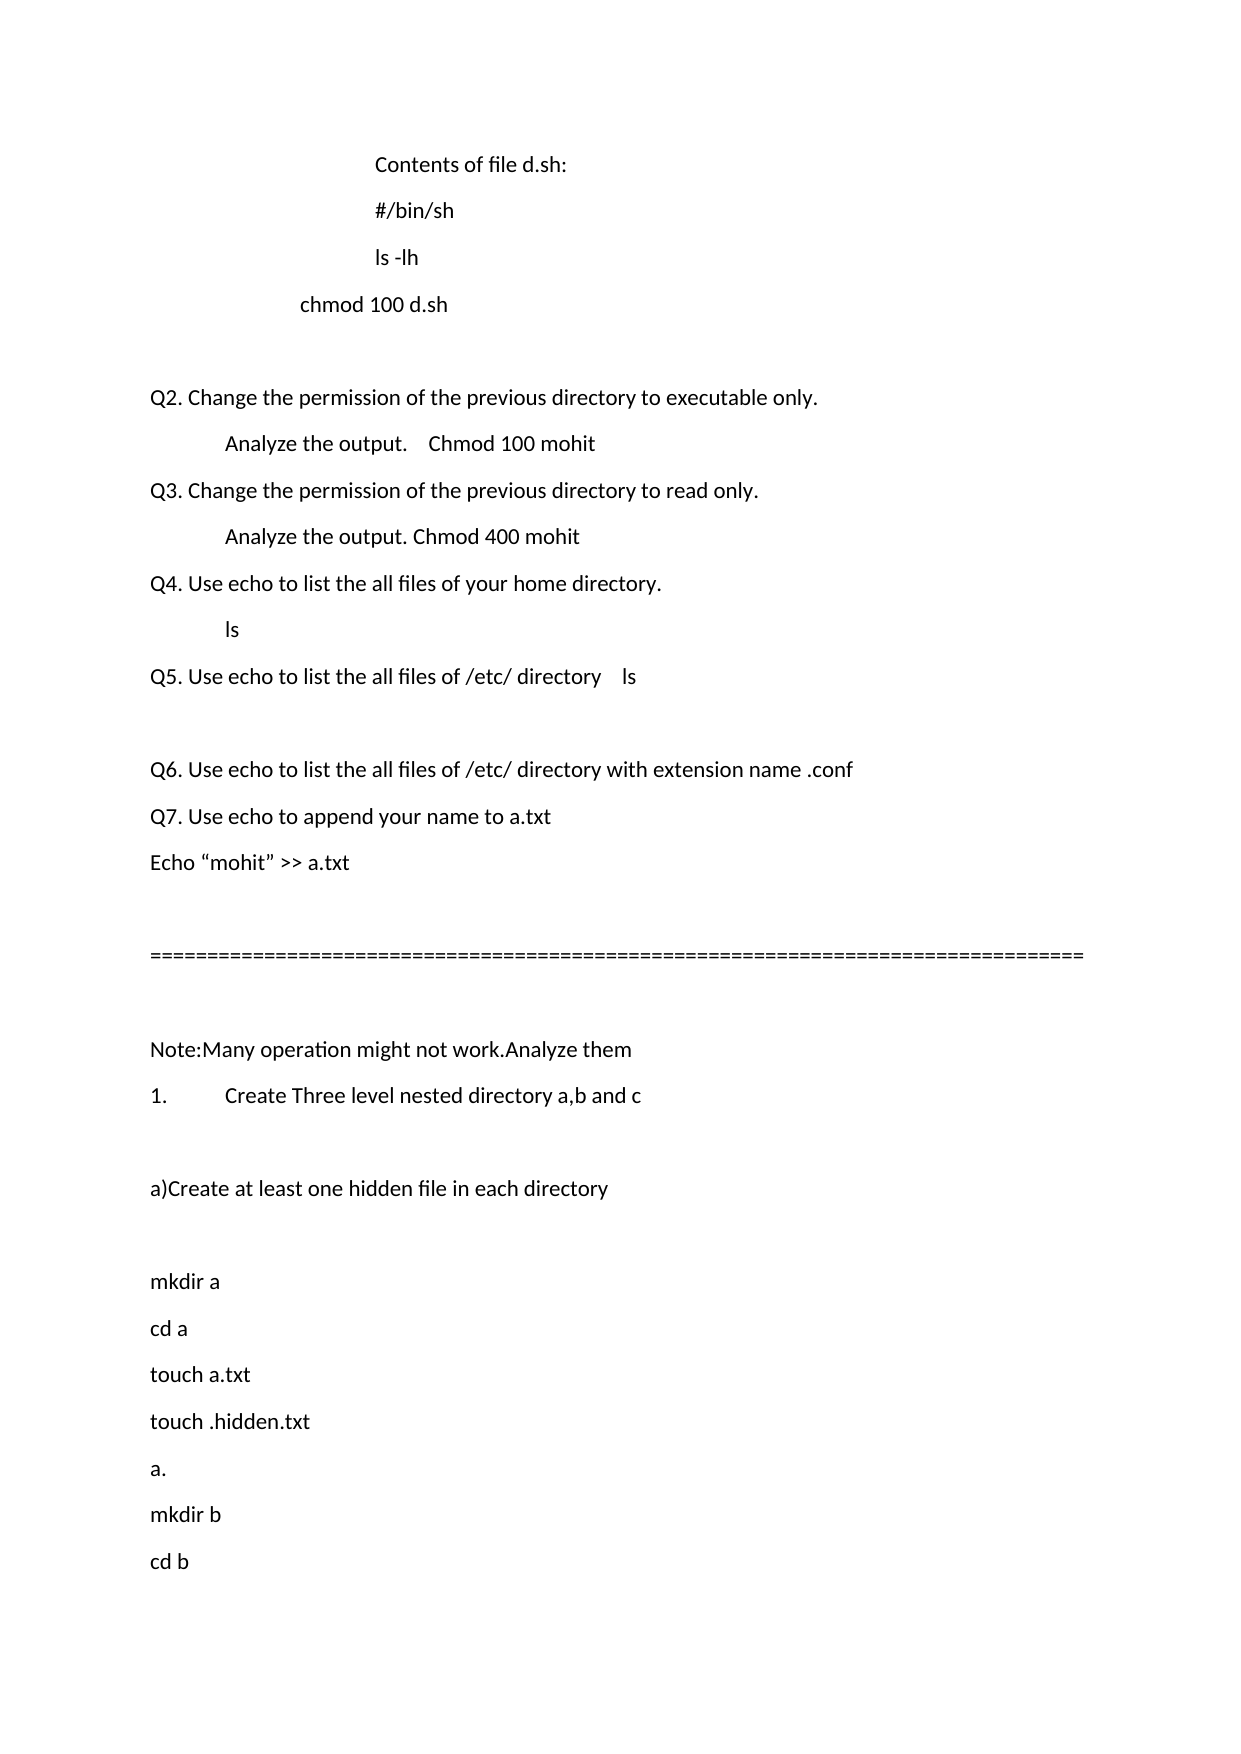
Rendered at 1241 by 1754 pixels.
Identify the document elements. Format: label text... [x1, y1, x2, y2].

text Q5. Use echo to list the all files of /etc/ directory ls [150, 662, 1090, 690]
text mkdir a [150, 1267, 1090, 1296]
text Contents of file d.sh: [150, 150, 1090, 178]
text Q7. Use echo to append your name to a.txt [150, 802, 1090, 830]
text Note:Many operation might not work.Analyze them [150, 1035, 1090, 1063]
text chmod 100 d.sh [150, 290, 1090, 318]
text Analyze the output. Chmod 400 mohit [150, 522, 1090, 551]
text Q4. Use echo to list the all files of your home directory. [150, 569, 1090, 597]
text a)Create at least one hidden file in each directory [150, 1174, 1090, 1202]
text touch a.txt [150, 1361, 1090, 1389]
text touch .hidden.txt [150, 1407, 1090, 1435]
text ================================================================================== [150, 942, 1090, 969]
text Echo “mohit” >> a.txt [150, 848, 1090, 876]
text Q6. Use echo to list the all files of /etc/ directory with extension name .conf [150, 755, 1090, 783]
text Analyze the output. Chmod 100 mohit [150, 429, 1090, 457]
text Q3. Change the permission of the previous directory to read only. [150, 476, 1090, 504]
text ls [150, 616, 1090, 644]
text cd b [150, 1547, 1090, 1575]
text #/bin/sh [150, 197, 1090, 224]
text 1. Create Three level nested directory a,b and c [150, 1081, 1090, 1109]
text cd a [150, 1314, 1090, 1342]
text mkdir b [150, 1500, 1090, 1528]
text Q2. Change the permission of the previous directory to executable only. [150, 383, 1090, 411]
text ls -lh [150, 243, 1090, 271]
text a. [150, 1454, 1090, 1482]
